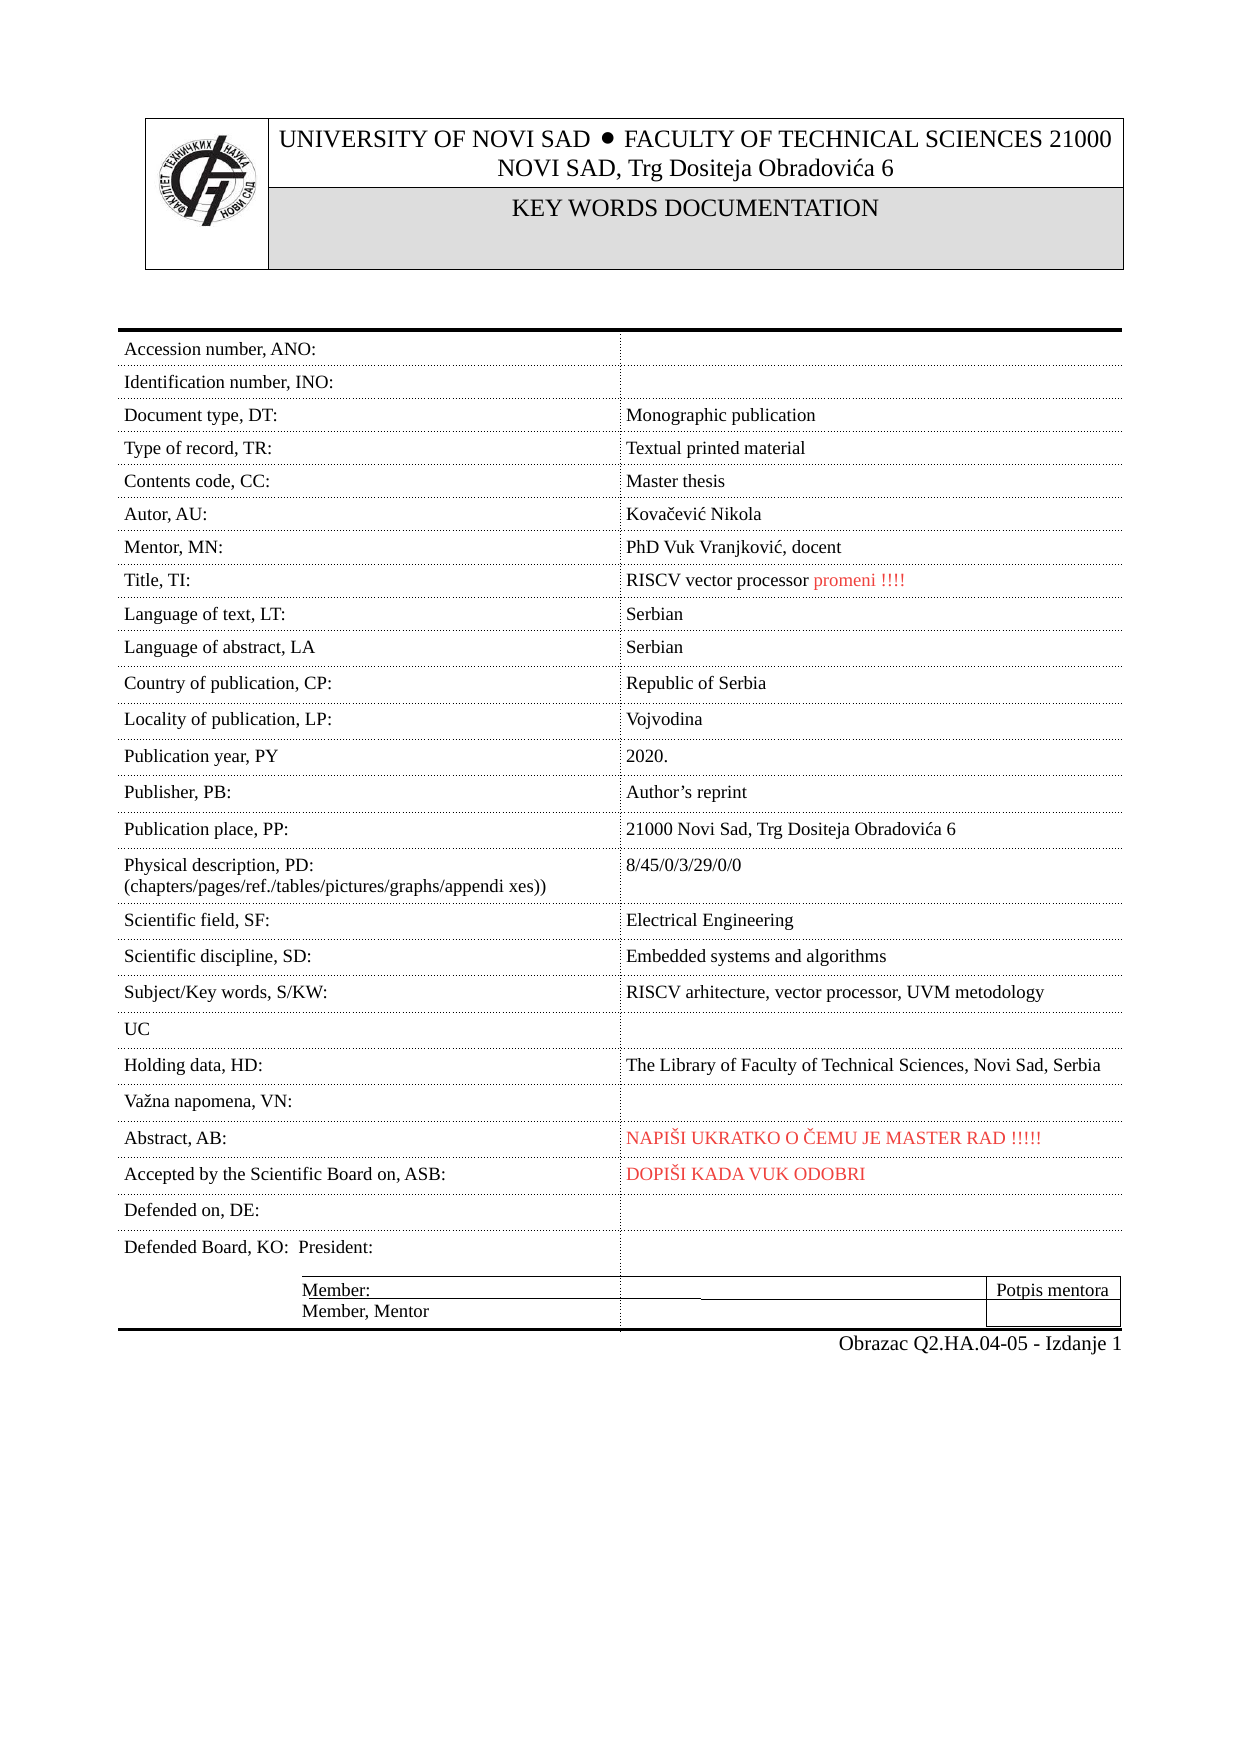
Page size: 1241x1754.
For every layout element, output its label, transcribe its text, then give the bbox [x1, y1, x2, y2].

table_cell RISCV arhitecture, vector processor, UVM metodology [620, 975, 1122, 1012]
table_cell DOPIŠI KADA VUK ODOBRI [620, 1157, 1122, 1193]
table_cell Title, TI: [118, 564, 620, 597]
table_cell UC [118, 1012, 620, 1048]
table_cell Language of abstract, LA [118, 630, 620, 666]
table_cell Autor, AU: [118, 497, 620, 530]
table_cell Serbian [620, 597, 1122, 630]
table_cell [620, 1194, 1122, 1230]
table_cell Potpis mentora [620, 1230, 1122, 1328]
table_cell Važna napomena, VN: [118, 1084, 620, 1121]
table_cell Author’s reprint [620, 775, 1122, 812]
table_cell Language of text, LT: [118, 597, 620, 630]
table_cell Abstract, AB: [118, 1121, 620, 1157]
table_cell Republic of Serbia [620, 666, 1122, 702]
text Obrazac Q2.НА.04-05 - Izdanje 1 [118, 1331, 1122, 1355]
table_cell Embedded systems and algorithms [620, 939, 1122, 975]
table_cell 2020. [620, 739, 1122, 775]
picture [148, 128, 261, 231]
table_cell Monographic publication [620, 398, 1122, 431]
table_cell Country of publication, CP: [118, 666, 620, 702]
table_cell Publisher, PB: [118, 775, 620, 812]
table_cell 21000 Novi Sad, Trg Dositeja Obradovića 6 [620, 812, 1122, 848]
table_cell Holding data, HD: [118, 1048, 620, 1084]
table_cell Accepted by the Scientific Board on, ASB: [118, 1157, 620, 1193]
table_cell Scientific field, SF: [118, 903, 620, 939]
table_cell Identification number, INO: [118, 365, 620, 398]
table_cell Defended Board, KO: President: Member: Member, Mentor [118, 1230, 620, 1328]
table_cell Electrical Engineering [620, 903, 1122, 939]
table_cell Publication place, PP: [118, 812, 620, 848]
table_cell Locality of publication, LP: [118, 703, 620, 739]
table_cell The Library of Faculty of Technical Sciences, Novi Sad, Serbia [620, 1048, 1122, 1084]
table_header [620, 332, 1122, 365]
table_cell [620, 1084, 1122, 1121]
table_cell PhD Vuk Vranjković, docent [620, 530, 1122, 563]
table_cell NAPIŠI UKRATKO O ČEMU JE MASTER RAD !!!!! [620, 1121, 1122, 1157]
table_cell Scientific discipline, SD: [118, 939, 620, 975]
table_cell [620, 365, 1122, 398]
table_cell Publication year, PY [118, 739, 620, 775]
table_cell Physical description, PD: (chapters/pages/ref./tables/pictures/graphs/appendi xes)) [118, 848, 620, 903]
table_cell RISCV vector processor promeni !!!! [620, 564, 1122, 597]
table_cell Subject/Key words, S/KW: [118, 975, 620, 1012]
table_cell Textual printed material [620, 431, 1122, 464]
table_cell Type of record, TR: [118, 431, 620, 464]
table_cell Kovačević Nikola [620, 497, 1122, 530]
table_cell Document type, DT: [118, 398, 620, 431]
table_cell Contents code, CC: [118, 464, 620, 497]
table_cell Vojvodina [620, 703, 1122, 739]
table_cell Defended on, DE: [118, 1194, 620, 1230]
table_header Accession number, ANO: [118, 332, 620, 365]
table_cell Serbian [620, 630, 1122, 666]
table_cell Mentor, MN: [118, 530, 620, 563]
table_cell 8/45/0/3/29/0/0 [620, 848, 1122, 903]
table_cell [620, 1012, 1122, 1048]
table_cell Master thesis [620, 464, 1122, 497]
